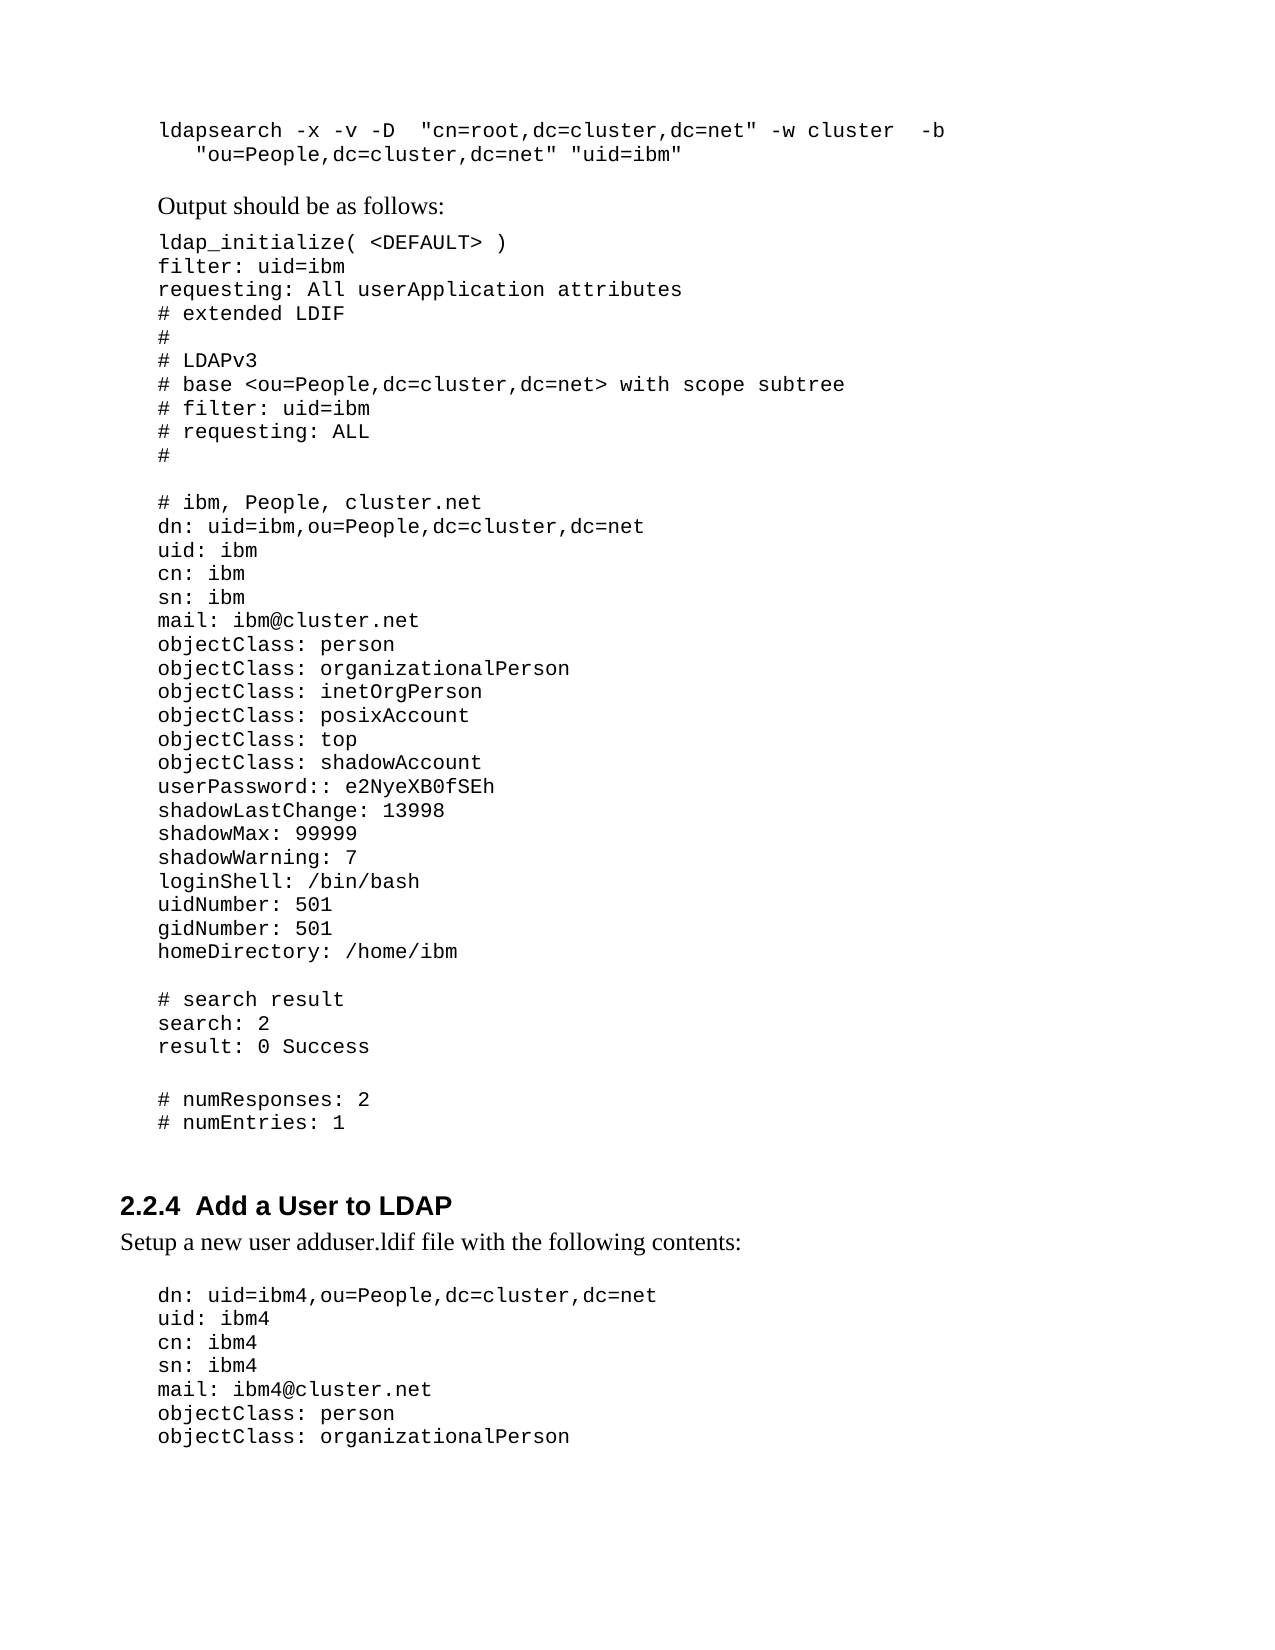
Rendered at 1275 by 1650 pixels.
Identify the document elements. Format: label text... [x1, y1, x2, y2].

text # numResponses: 2 [157, 1088, 1155, 1112]
text objectClass: person [157, 634, 1155, 658]
text objectClass: shadowAccount [157, 752, 1155, 776]
text uidNumber: 501 [157, 894, 1155, 918]
text mail: ibm4@cluster.net [157, 1379, 1155, 1403]
text uid: ibm [157, 539, 1155, 563]
text sn: ibm [157, 587, 1155, 611]
text cn: ibm4 [157, 1332, 1155, 1356]
text objectClass: organizationalPerson [157, 658, 1155, 681]
text sn: ibm4 [157, 1356, 1155, 1379]
text uid: ibm4 [157, 1308, 1155, 1332]
text mail: ibm@cluster.net [157, 611, 1155, 634]
text # ibm, People, cluster.net [157, 492, 1155, 516]
text Output should be as follows: [157, 191, 1155, 220]
subtitle Add a User to LDAP [120, 1189, 1155, 1221]
text requesting: All userApplication attributes [157, 279, 1155, 303]
text objectClass: posixAccount [157, 705, 1155, 729]
text objectClass: top [157, 729, 1155, 752]
text # requesting: ALL [157, 421, 1155, 445]
text loginShell: /bin/bash [157, 871, 1155, 894]
text # filter: uid=ibm [157, 398, 1155, 421]
text # numEntries: 1 [157, 1112, 1155, 1136]
text search: 2 [157, 1012, 1155, 1036]
text ldap_initialize( <DEFAULT> ) [157, 232, 1155, 256]
text objectClass: organizationalPerson [157, 1426, 1155, 1450]
text userPassword:: e2NyeXB0fSEh [157, 776, 1155, 800]
text # extended LDIF [157, 303, 1155, 327]
text objectClass: person [157, 1403, 1155, 1426]
text # search result [157, 989, 1155, 1012]
text cn: ibm [157, 563, 1155, 587]
text objectClass: inetOrgPerson [157, 681, 1155, 705]
text shadowMax: 99999 [157, 823, 1155, 847]
text # LDAPv3 [157, 350, 1155, 374]
text dn: uid=ibm4,ou=People,dc=cluster,dc=net [157, 1284, 1155, 1308]
text # [157, 327, 1155, 350]
text shadowLastChange: 13998 [157, 800, 1155, 823]
text # [157, 445, 1155, 469]
text shadowWarning: 7 [157, 847, 1155, 871]
text gidNumber: 501 [157, 918, 1155, 942]
text homeDirectory: /home/ibm [157, 942, 1155, 965]
text result: 0 Success [157, 1036, 1155, 1060]
text filter: uid=ibm [157, 256, 1155, 279]
text # base <ou=People,dc=cluster,dc=net> with scope subtree [157, 374, 1155, 398]
text ldapsearch -x -v -D "cn=root,dc=cluster,dc=net" -w cluster -b "ou=People,dc=cluster,dc=net" "uid=ibm" [157, 120, 1155, 167]
text Setup a new user adduser.ldif file with the following contents: [120, 1227, 1155, 1256]
text dn: uid=ibm,ou=People,dc=cluster,dc=net [157, 516, 1155, 539]
